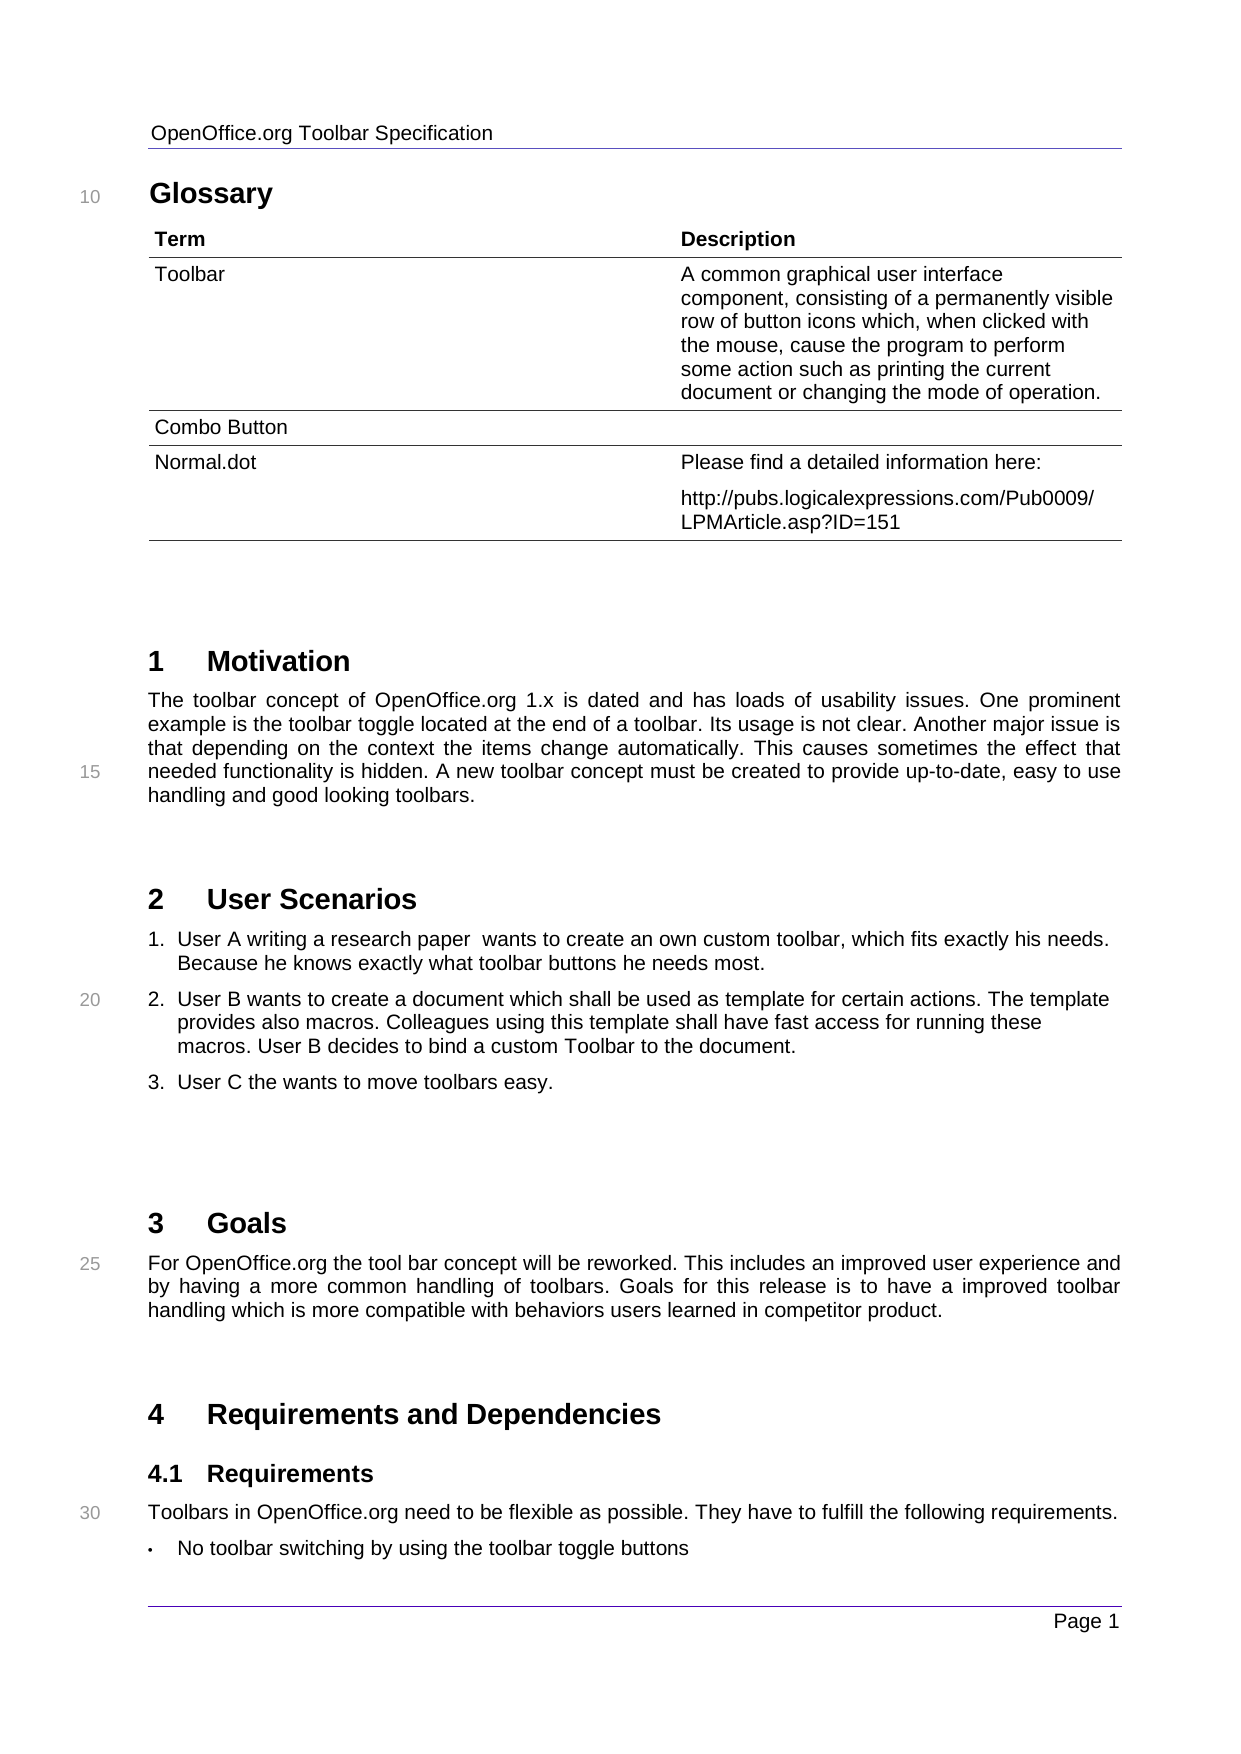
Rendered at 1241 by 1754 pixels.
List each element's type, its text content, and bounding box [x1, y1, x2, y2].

subtitle Motivation [148, 644, 1122, 677]
table_cell Combo Button [149, 411, 675, 445]
table_cell Normal.dot [149, 446, 675, 540]
subtitle Glossary [149, 177, 1122, 209]
list User B wants to create a document which shall be used as template for certain actions. The template provides also macros. Colleagues using this template shall have fast access for running these macros. User B decides to bind a custom Toolbar to the document. [148, 987, 1122, 1058]
text For OpenOffice.org the tool bar concept will be reworked. This includes an improved user experience and by having a more common handling of toolbars. Goals for this release is to have a improved toolbar handling which is more compatible with behaviors users learned in competitor product. [148, 1251, 1122, 1322]
table_cell [675, 411, 1122, 445]
table_header Term [149, 222, 675, 257]
subtitle Goals [148, 1207, 1122, 1239]
text Toolbars in OpenOffice.org need to be flexible as possible. They have to fulfill the following requirements. [148, 1500, 1122, 1524]
list User C the wants to move toolbars easy. [148, 1070, 1122, 1094]
text The toolbar concept of OpenOffice.org 1.x is dated and has loads of usability issues. One prominent example is the toolbar toggle located at the end of a toolbar. Its usage is not clear. Another major issue is that depending on the context the items change automatically. This causes sometimes the effect that needed functionality is hidden. A new toolbar concept must be created to provide up-to-date, easy to use handling and good looking toolbars. [148, 689, 1122, 807]
table_cell Toolbar [149, 258, 675, 410]
list User A writing a research paper wants to create an own custom toolbar, which fits exactly his needs. Because he knows exactly what toolbar buttons he needs most. [148, 928, 1122, 975]
table_header Description [675, 222, 1122, 257]
list No toolbar switching by using the toolbar toggle buttons [148, 1536, 1122, 1560]
subtitle Requirements [148, 1460, 1122, 1488]
table_cell Please find a detailed information here: http://pubs.logicalexpressions.com/Pub0009/LPMArticle.asp?ID=151 [675, 446, 1122, 540]
table_cell A common graphical user interface component, consisting of a permanently visible row of button icons which, when clicked with the mouse, cause the program to perform some action such as printing the current document or changing the mode of operation. [675, 258, 1122, 410]
subtitle Requirements and Dependencies [148, 1398, 1122, 1431]
subtitle User Scenarios [148, 883, 1122, 916]
